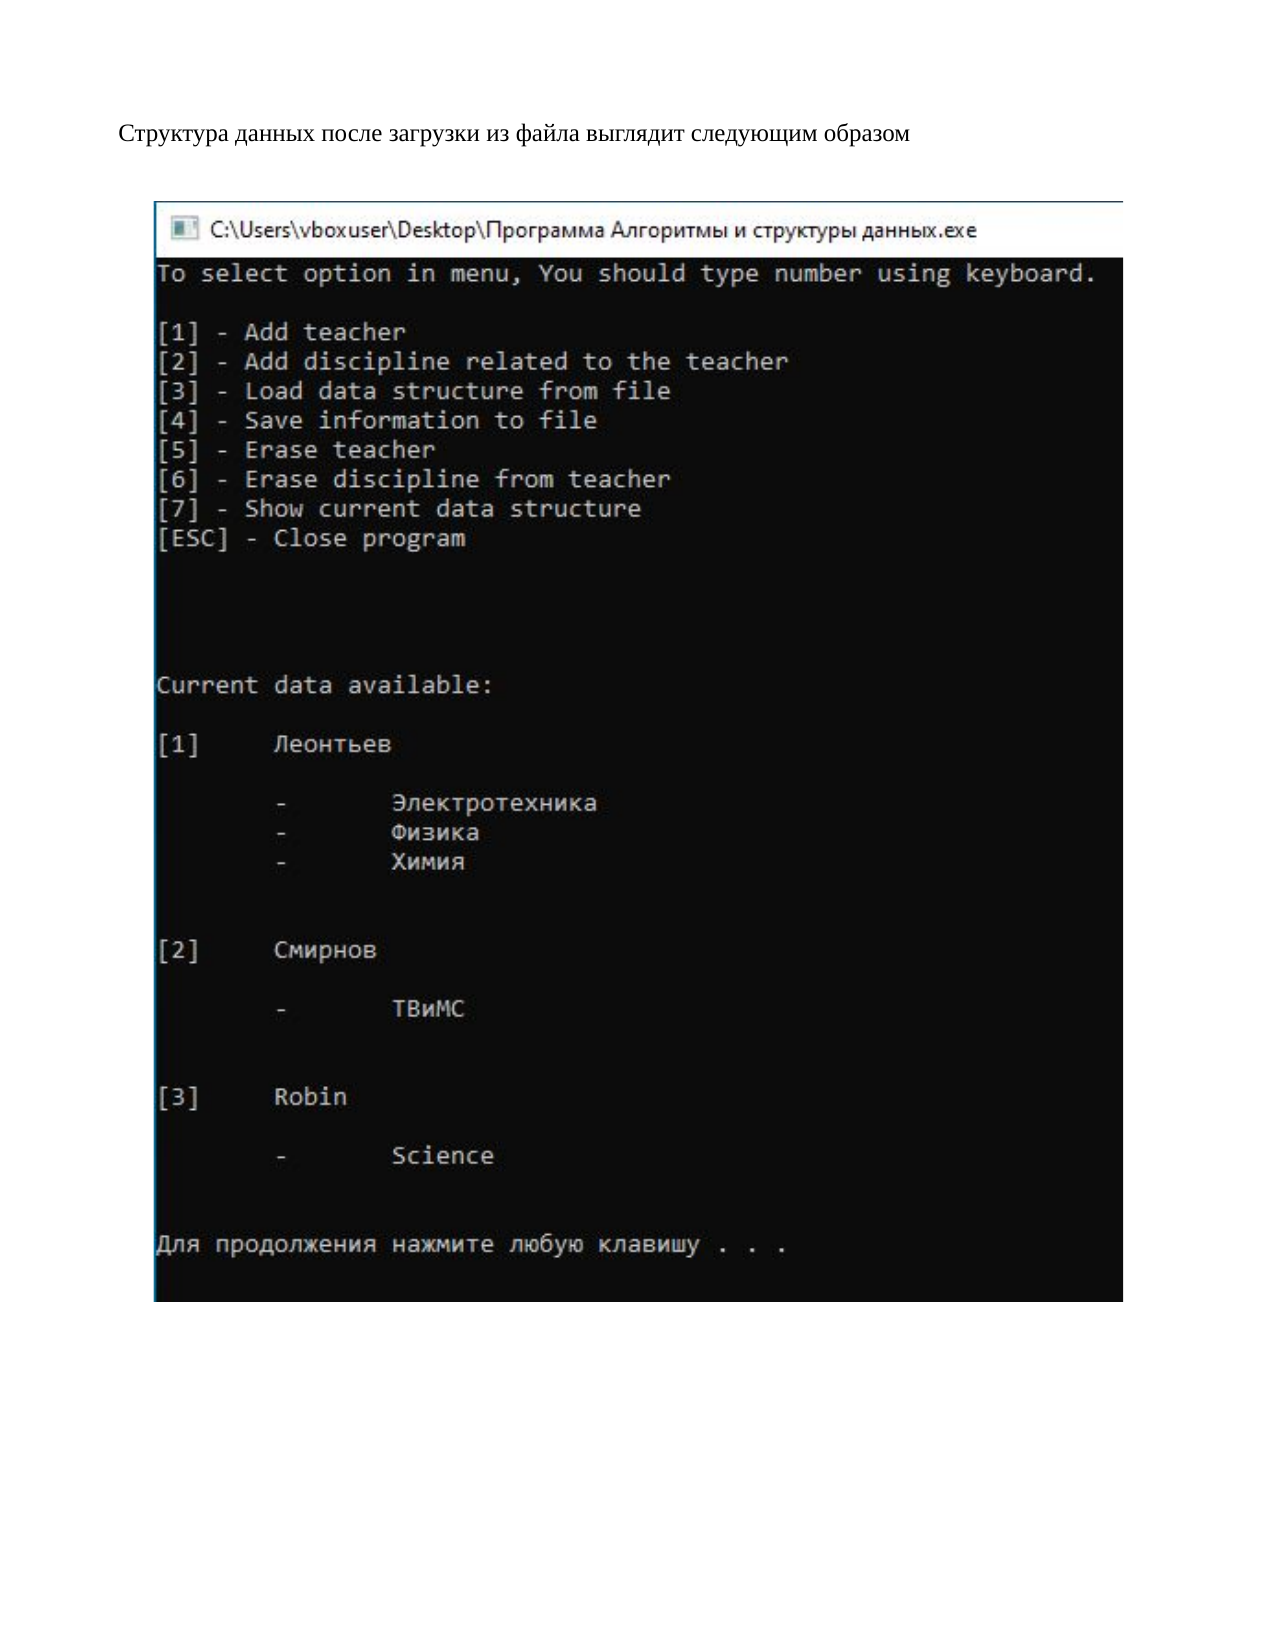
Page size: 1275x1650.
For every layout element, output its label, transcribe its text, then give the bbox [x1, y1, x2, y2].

text Структура данных после загрузки из файла выглядит следующим образом [118, 118, 1157, 147]
picture [153, 201, 1124, 1302]
